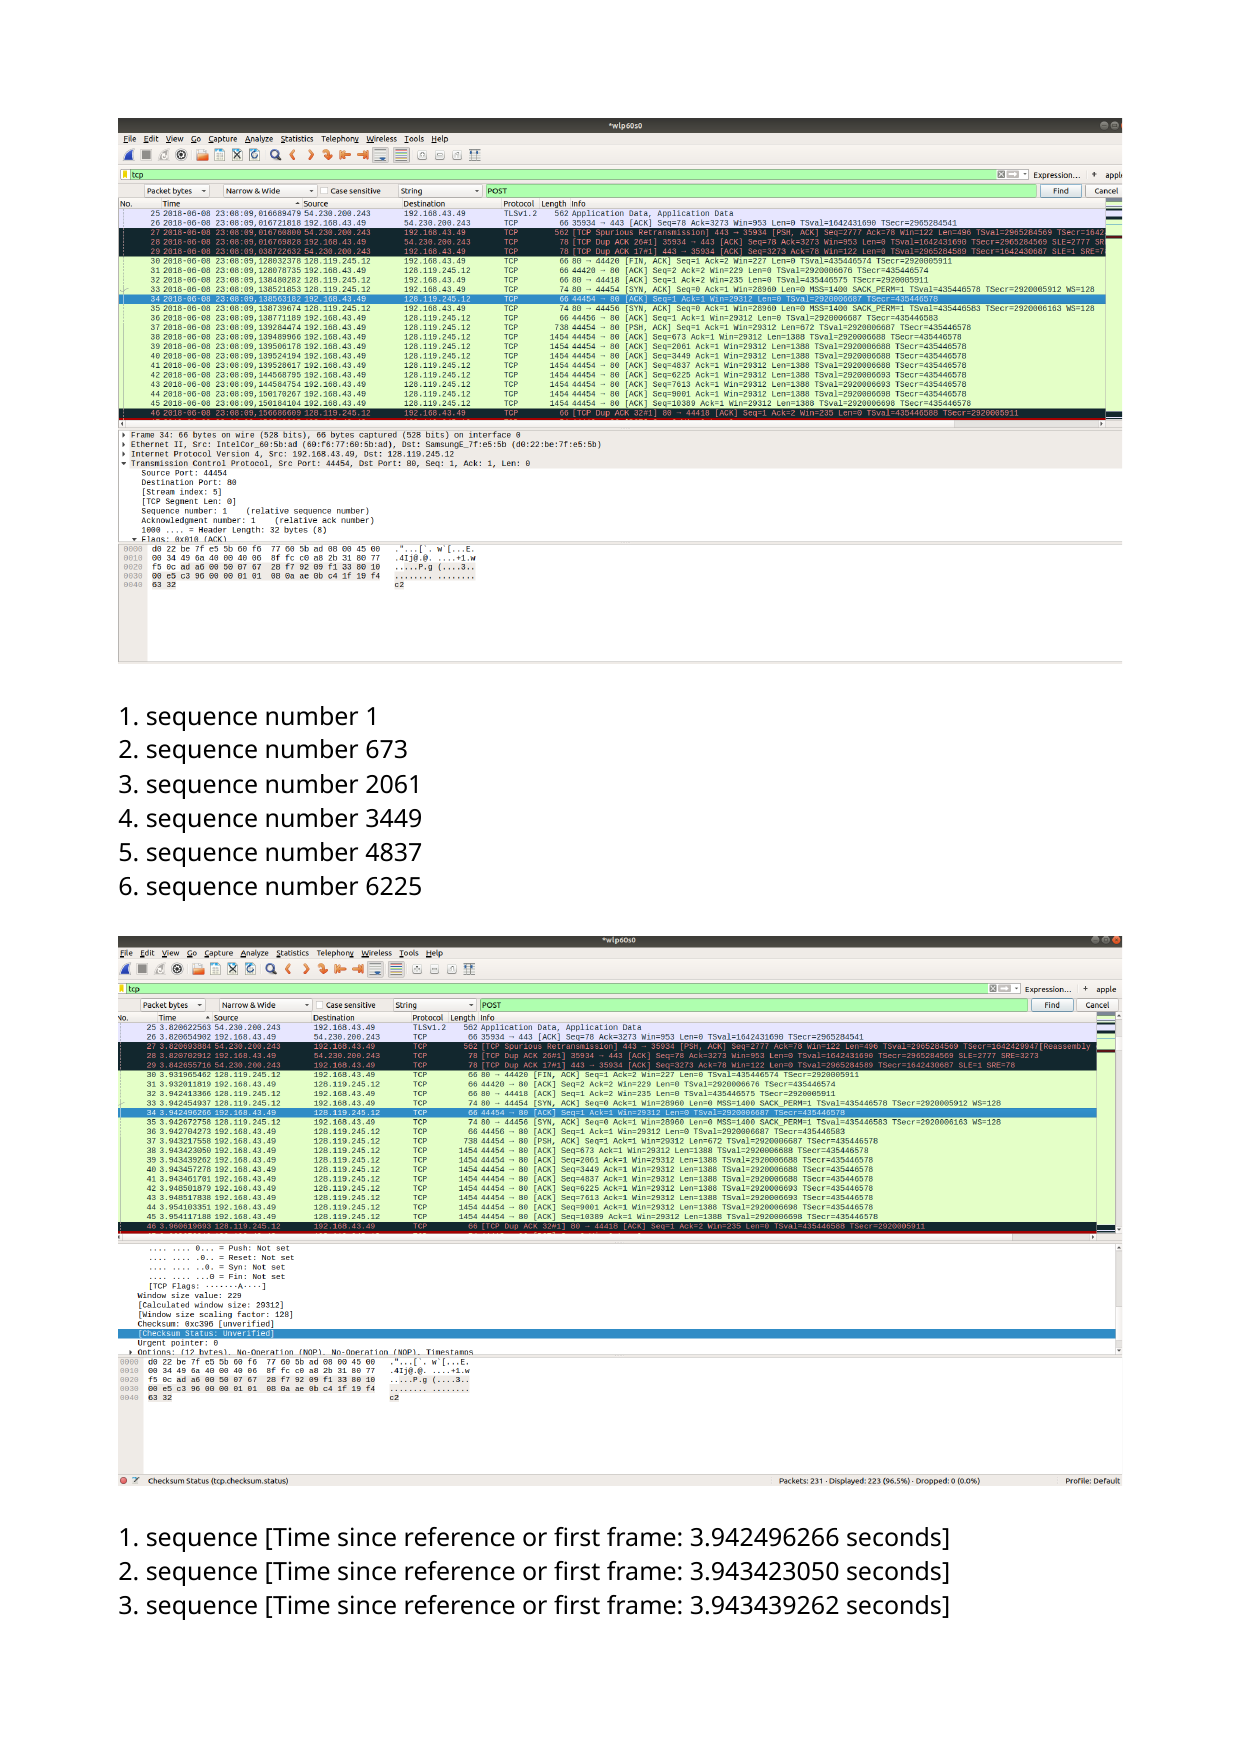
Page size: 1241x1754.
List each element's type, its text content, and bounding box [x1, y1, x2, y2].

text 2. sequence number 673 [118, 732, 1122, 766]
text 6. sequence number 6225 [118, 868, 1122, 902]
text 5. sequence number 4837 [118, 834, 1122, 868]
text 4. sequence number 3449 [118, 800, 1122, 834]
picture [118, 936, 1123, 1486]
text 2. sequence [Time since reference or first frame: 3.943423050 seconds] [118, 1553, 1122, 1588]
text 1. sequence number 1 [118, 698, 1122, 732]
text 3. sequence number 2061 [118, 766, 1122, 800]
picture [118, 118, 1123, 664]
text 3. sequence [Time since reference or first frame: 3.943439262 seconds] [118, 1588, 1122, 1622]
text 1. sequence [Time since reference or first frame: 3.942496266 seconds] [118, 1519, 1122, 1553]
